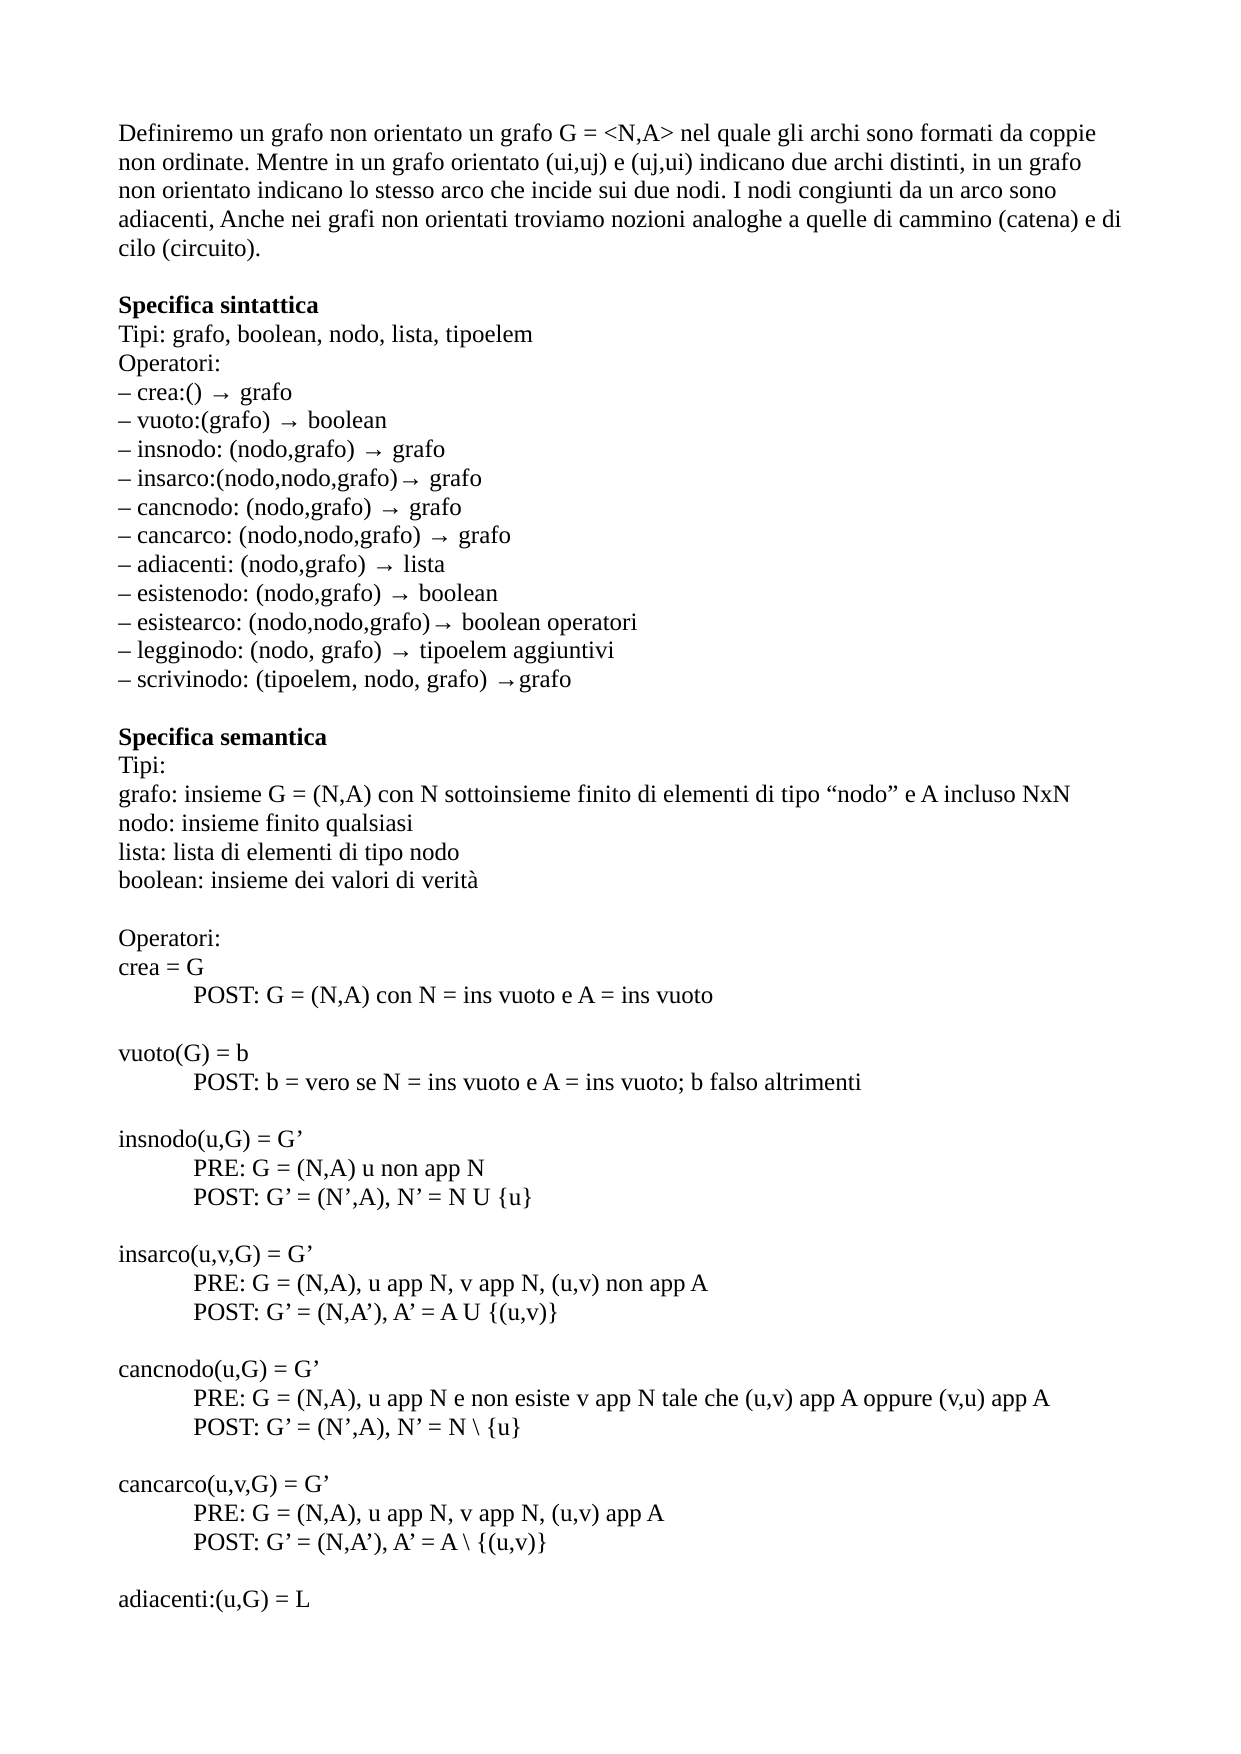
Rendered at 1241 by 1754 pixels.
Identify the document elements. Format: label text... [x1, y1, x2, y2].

text Tipi: grafo, boolean, nodo, lista, tipoelem [118, 319, 1122, 348]
text nodo: insieme finito qualsiasi [118, 808, 1122, 837]
text Tipi: [118, 751, 1122, 779]
text – adiacenti: (nodo,grafo) → lista [118, 549, 1122, 578]
text Specifica semantica [118, 722, 1122, 751]
text POST: G = (N,A) con N = ins vuoto e A = ins vuoto [118, 981, 1122, 1009]
text cancarco(u,v,G) = G’ [118, 1469, 1122, 1498]
text insnodo(u,G) = G’ [118, 1124, 1122, 1153]
text – crea:() → grafo [118, 377, 1122, 406]
text vuoto(G) = b [118, 1038, 1122, 1067]
text PRE: G = (N,A), u app N, v app N, (u,v) app A [118, 1498, 1122, 1527]
text PRE: G = (N,A), u app N, v app N, (u,v) non app A [118, 1268, 1122, 1297]
text – cancarco: (nodo,nodo,grafo) → grafo [118, 521, 1122, 549]
text – insarco:(nodo,nodo,grafo)→ grafo [118, 463, 1122, 492]
text cancnodo(u,G) = G’ [118, 1354, 1122, 1383]
text POST: b = vero se N = ins vuoto e A = ins vuoto; b falso altrimenti [118, 1067, 1122, 1096]
text POST: G’ = (N’,A), N’ = N U {u} [118, 1182, 1122, 1211]
text grafo: insieme G = (N,A) con N sottoinsieme finito di elementi di tipo “nodo” e A incluso NxN [118, 779, 1122, 808]
text – cancnodo: (nodo,grafo) → grafo [118, 492, 1122, 521]
text crea = G [118, 952, 1122, 981]
text POST: G’ = (N,A’), A’ = A \ {(u,v)} [118, 1527, 1122, 1556]
text – vuoto:(grafo) → boolean [118, 406, 1122, 434]
text POST: G’ = (N’,A), N’ = N \ {u} [118, 1412, 1122, 1441]
text lista: lista di elementi di tipo nodo [118, 837, 1122, 866]
text Operatori: [118, 923, 1122, 952]
text insarco(u,v,G) = G’ [118, 1239, 1122, 1268]
text adiacenti:(u,G) = L [118, 1584, 1122, 1613]
text POST: G’ = (N,A’), A’ = A U {(u,v)} [118, 1297, 1122, 1326]
text Operatori: [118, 348, 1122, 377]
text – scrivinodo: (tipoelem, nodo, grafo) →grafo [118, 664, 1122, 693]
text boolean: insieme dei valori di verità [118, 866, 1122, 894]
text – esistenodo: (nodo,grafo) → boolean [118, 578, 1122, 607]
text – insnodo: (nodo,grafo) → grafo [118, 434, 1122, 463]
text Definiremo un grafo non orientato un grafo G = <N,A> nel quale gli archi sono formati da coppie non ordinate. Mentre in un grafo orientato (ui,uj) e (uj,ui) indicano due archi distinti, in un grafo non orientato indicano lo stesso arco che incide sui due nodi. I nodi congiunti da un arco sono adiacenti, Anche nei grafi non orientati troviamo nozioni analoghe a quelle di cammino (catena) e di cilo (circuito). [118, 118, 1122, 262]
text Specifica sintattica [118, 291, 1122, 319]
text PRE: G = (N,A) u non app N [118, 1153, 1122, 1182]
text PRE: G = (N,A), u app N e non esiste v app N tale che (u,v) app A oppure (v,u) app A [118, 1383, 1122, 1412]
text – legginodo: (nodo, grafo) → tipoelem aggiuntivi [118, 636, 1122, 664]
text – esistearco: (nodo,nodo,grafo)→ boolean operatori [118, 607, 1122, 636]
